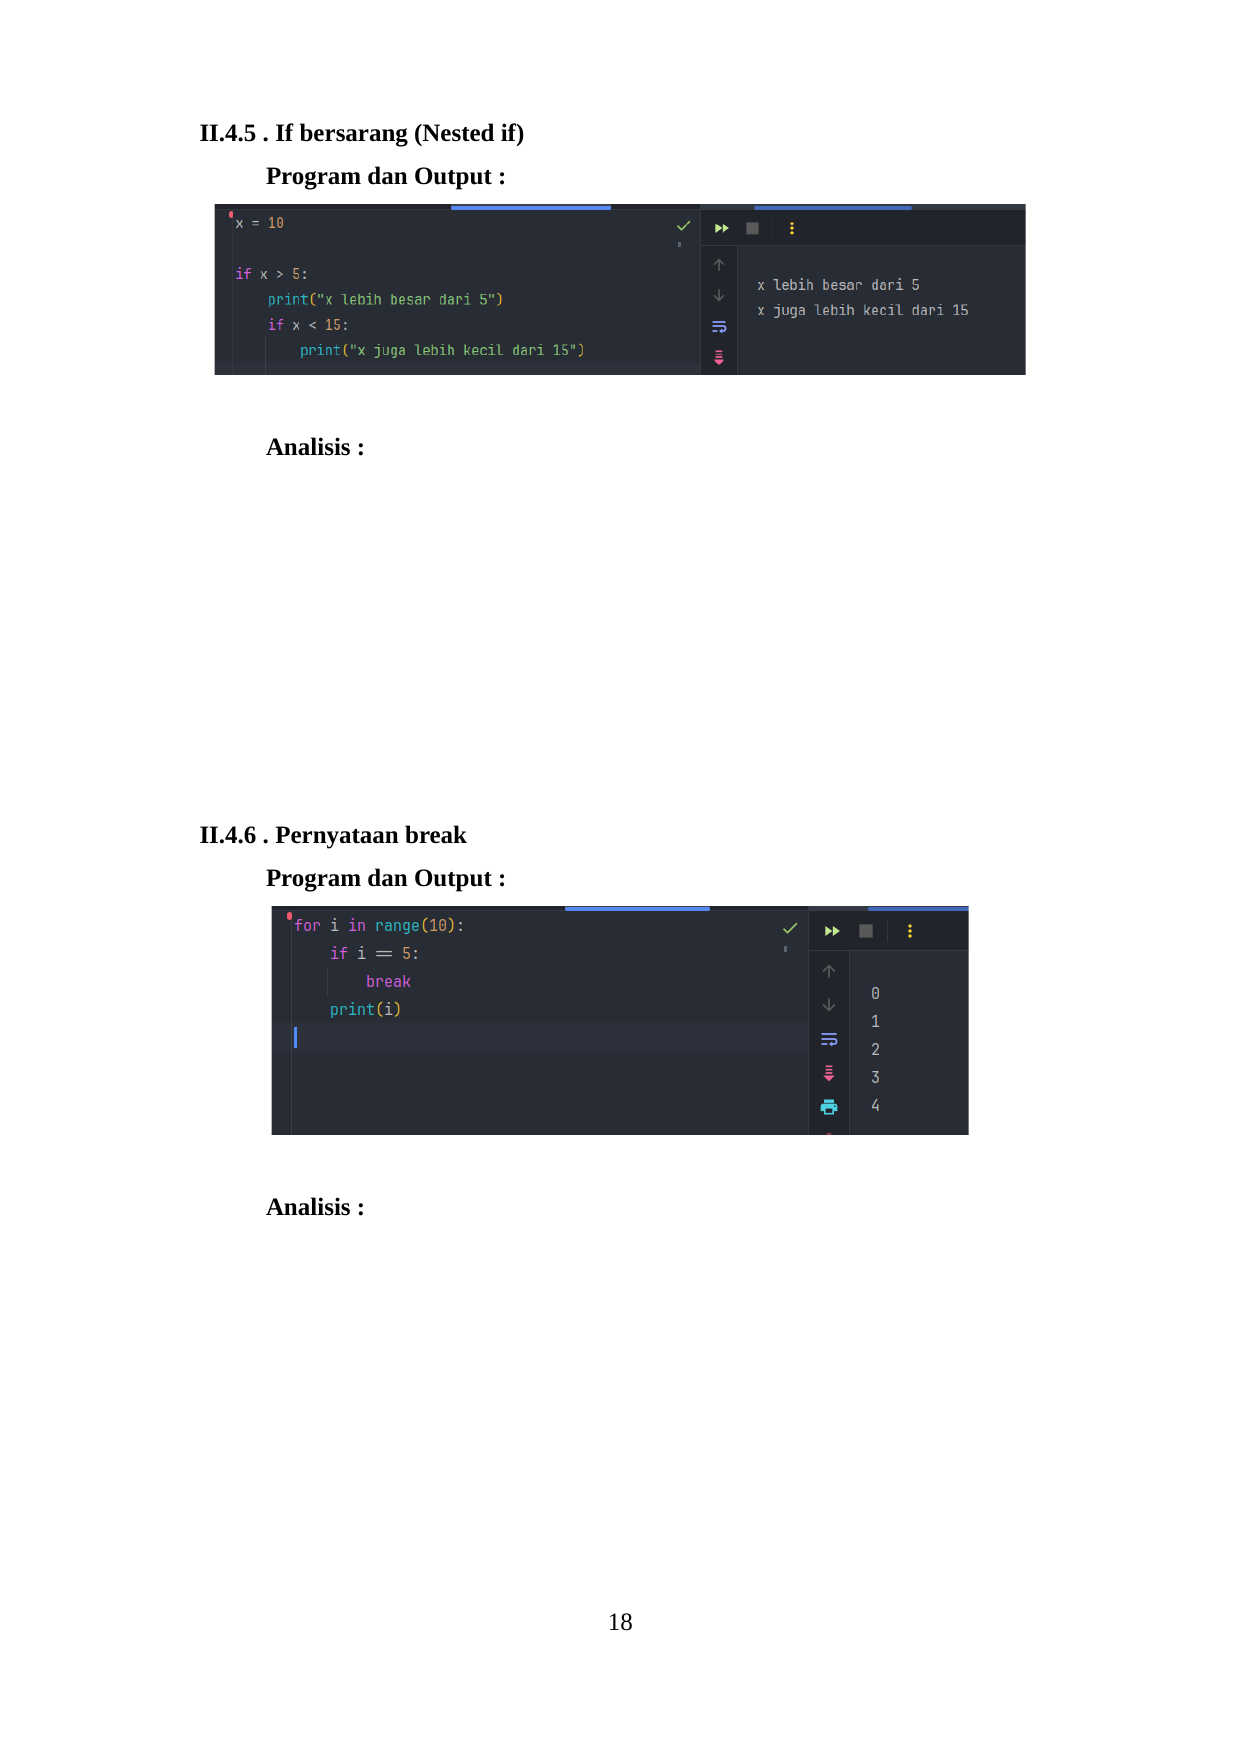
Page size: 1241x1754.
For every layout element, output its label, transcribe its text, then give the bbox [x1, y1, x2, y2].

text Program dan Output : [266, 863, 1122, 892]
picture [214, 204, 1026, 375]
picture [271, 906, 969, 1135]
text Analisis : [266, 1192, 1122, 1221]
subtitle If bersarang (Nested if) [118, 118, 1122, 147]
text Analisis : [266, 432, 1122, 460]
subtitle Pernyataan break [118, 820, 1122, 848]
text Program dan Output : [266, 161, 1122, 190]
